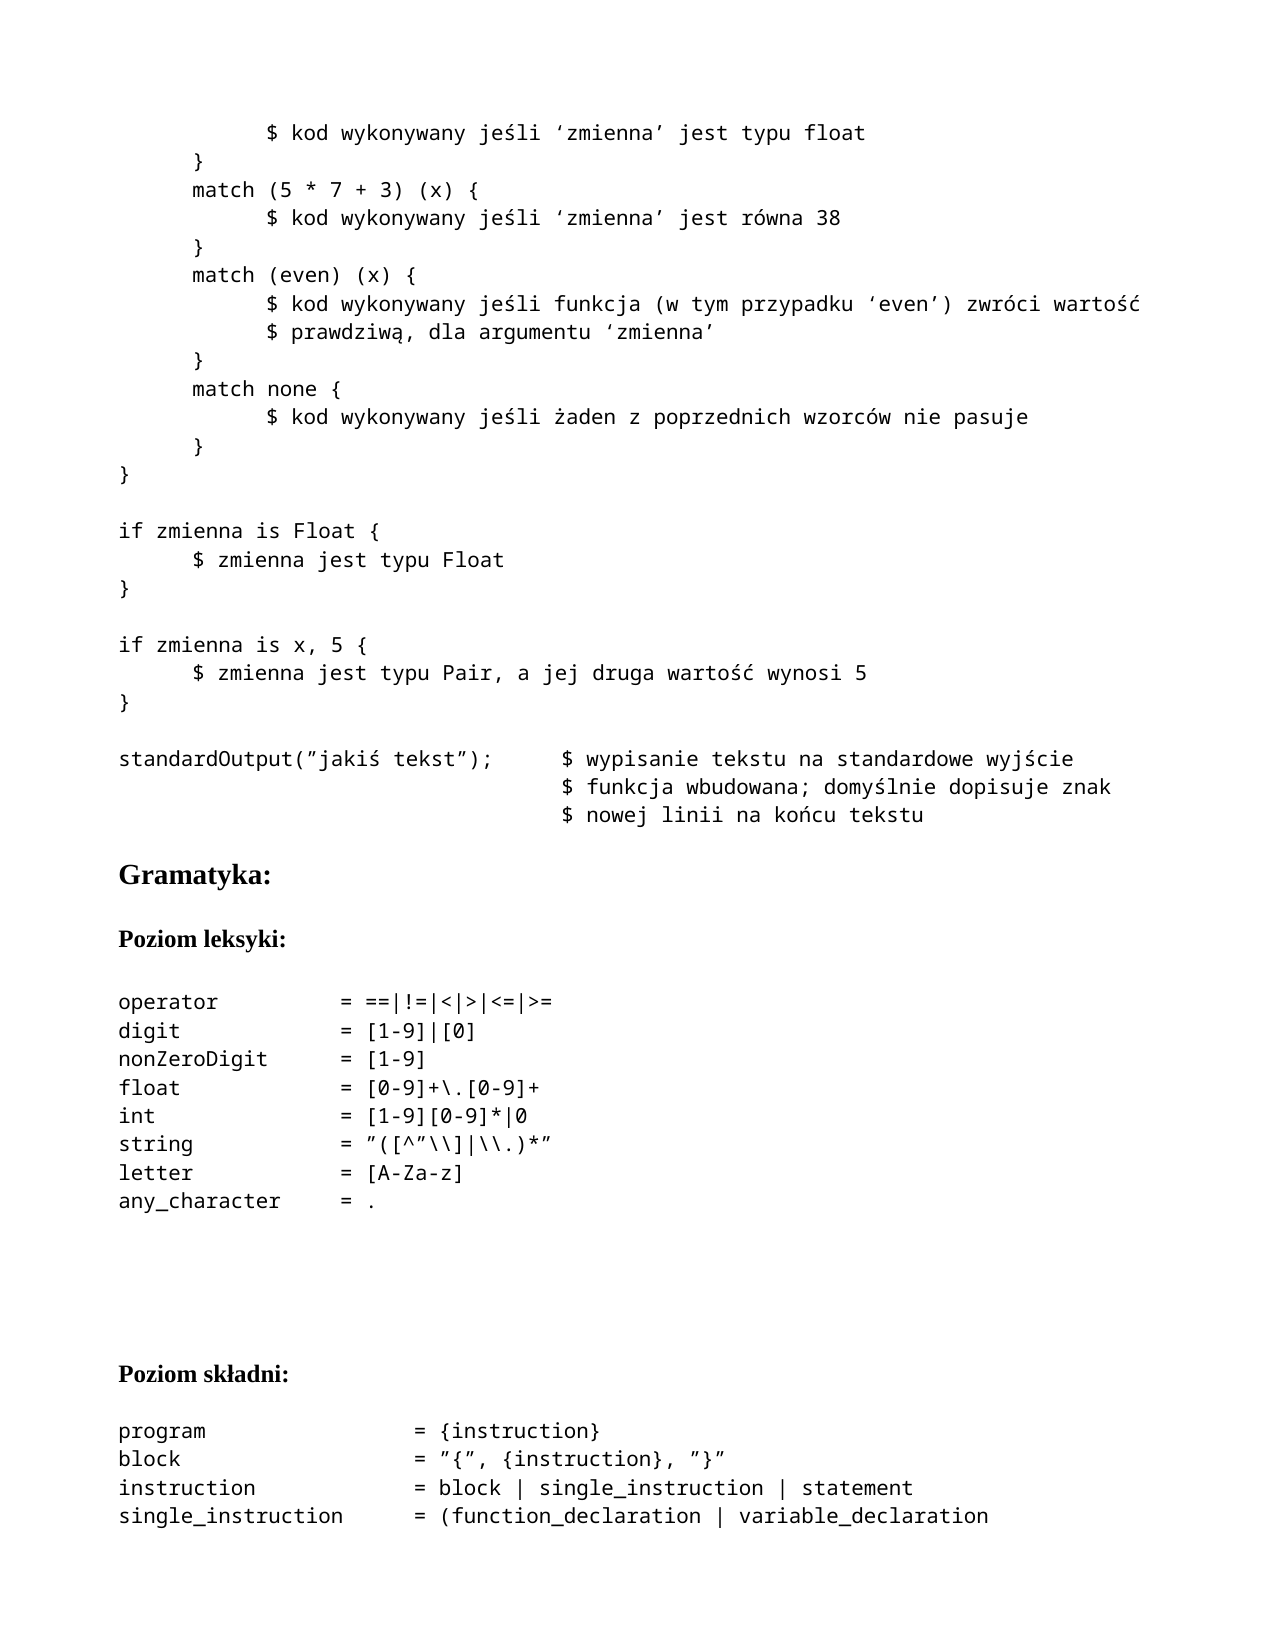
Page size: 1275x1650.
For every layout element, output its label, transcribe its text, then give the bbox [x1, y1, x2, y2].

text single_instruction = (function_declaration | variable_declaration [118, 1501, 1157, 1530]
text $ zmienna jest typu Float [118, 545, 1157, 573]
text } [118, 232, 1157, 260]
text } [118, 431, 1157, 459]
text match (5 * 7 + 3) (x) { [118, 175, 1157, 203]
text $ zmienna jest typu Pair, a jej druga wartość wynosi 5 [118, 658, 1157, 687]
text $ nowej linii na końcu tekstu [118, 801, 1157, 829]
text $ kod wykonywany jeśli ‘zmienna’ jest typu float [118, 118, 1157, 147]
text standardOutput(”jakiś tekst”); $ wypisanie tekstu na standardowe wyjście [118, 744, 1157, 772]
text operator = ==|!=|<|>|<=|>= [118, 987, 1157, 1016]
text match none { [118, 374, 1157, 402]
text $ funkcja wbudowana; domyślnie dopisuje znak [118, 772, 1157, 801]
text int = [1-9][0-9]*|0 [118, 1101, 1157, 1129]
text digit = [1-9]|[0] [118, 1016, 1157, 1044]
text $ kod wykonywany jeśli funkcja (w tym przypadku ‘even’) zwróci wartość [118, 289, 1157, 317]
text program = {instruction} [118, 1416, 1157, 1444]
text $ kod wykonywany jeśli ‘zmienna’ jest równa 38 [118, 203, 1157, 232]
text Poziom składni: [118, 1359, 1157, 1387]
text match (even) (x) { [118, 260, 1157, 289]
text nonZeroDigit = [1-9] [118, 1044, 1157, 1073]
text $ kod wykonywany jeśli żaden z poprzednich wzorców nie pasuje [118, 402, 1157, 431]
text any_character = . [118, 1186, 1157, 1215]
text string = ”([^”\\]|\\.)*” [118, 1129, 1157, 1158]
text Poziom leksyki: [118, 924, 1157, 953]
text Gramatyka: [118, 857, 1157, 891]
text if zmienna is x, 5 { [118, 630, 1157, 658]
text } [118, 573, 1157, 602]
text if zmienna is Float { [118, 516, 1157, 545]
text $ prawdziwą, dla argumentu ‘zmienna’ [118, 317, 1157, 346]
text block = ”{”, {instruction}, ”}” [118, 1444, 1157, 1473]
text } [118, 687, 1157, 715]
text } [118, 459, 1157, 488]
text instruction = block | single_instruction | statement [118, 1473, 1157, 1501]
text float = [0-9]+\.[0-9]+ [118, 1073, 1157, 1101]
text } [118, 147, 1157, 175]
text } [118, 346, 1157, 374]
text letter = [A-Za-z] [118, 1158, 1157, 1186]
